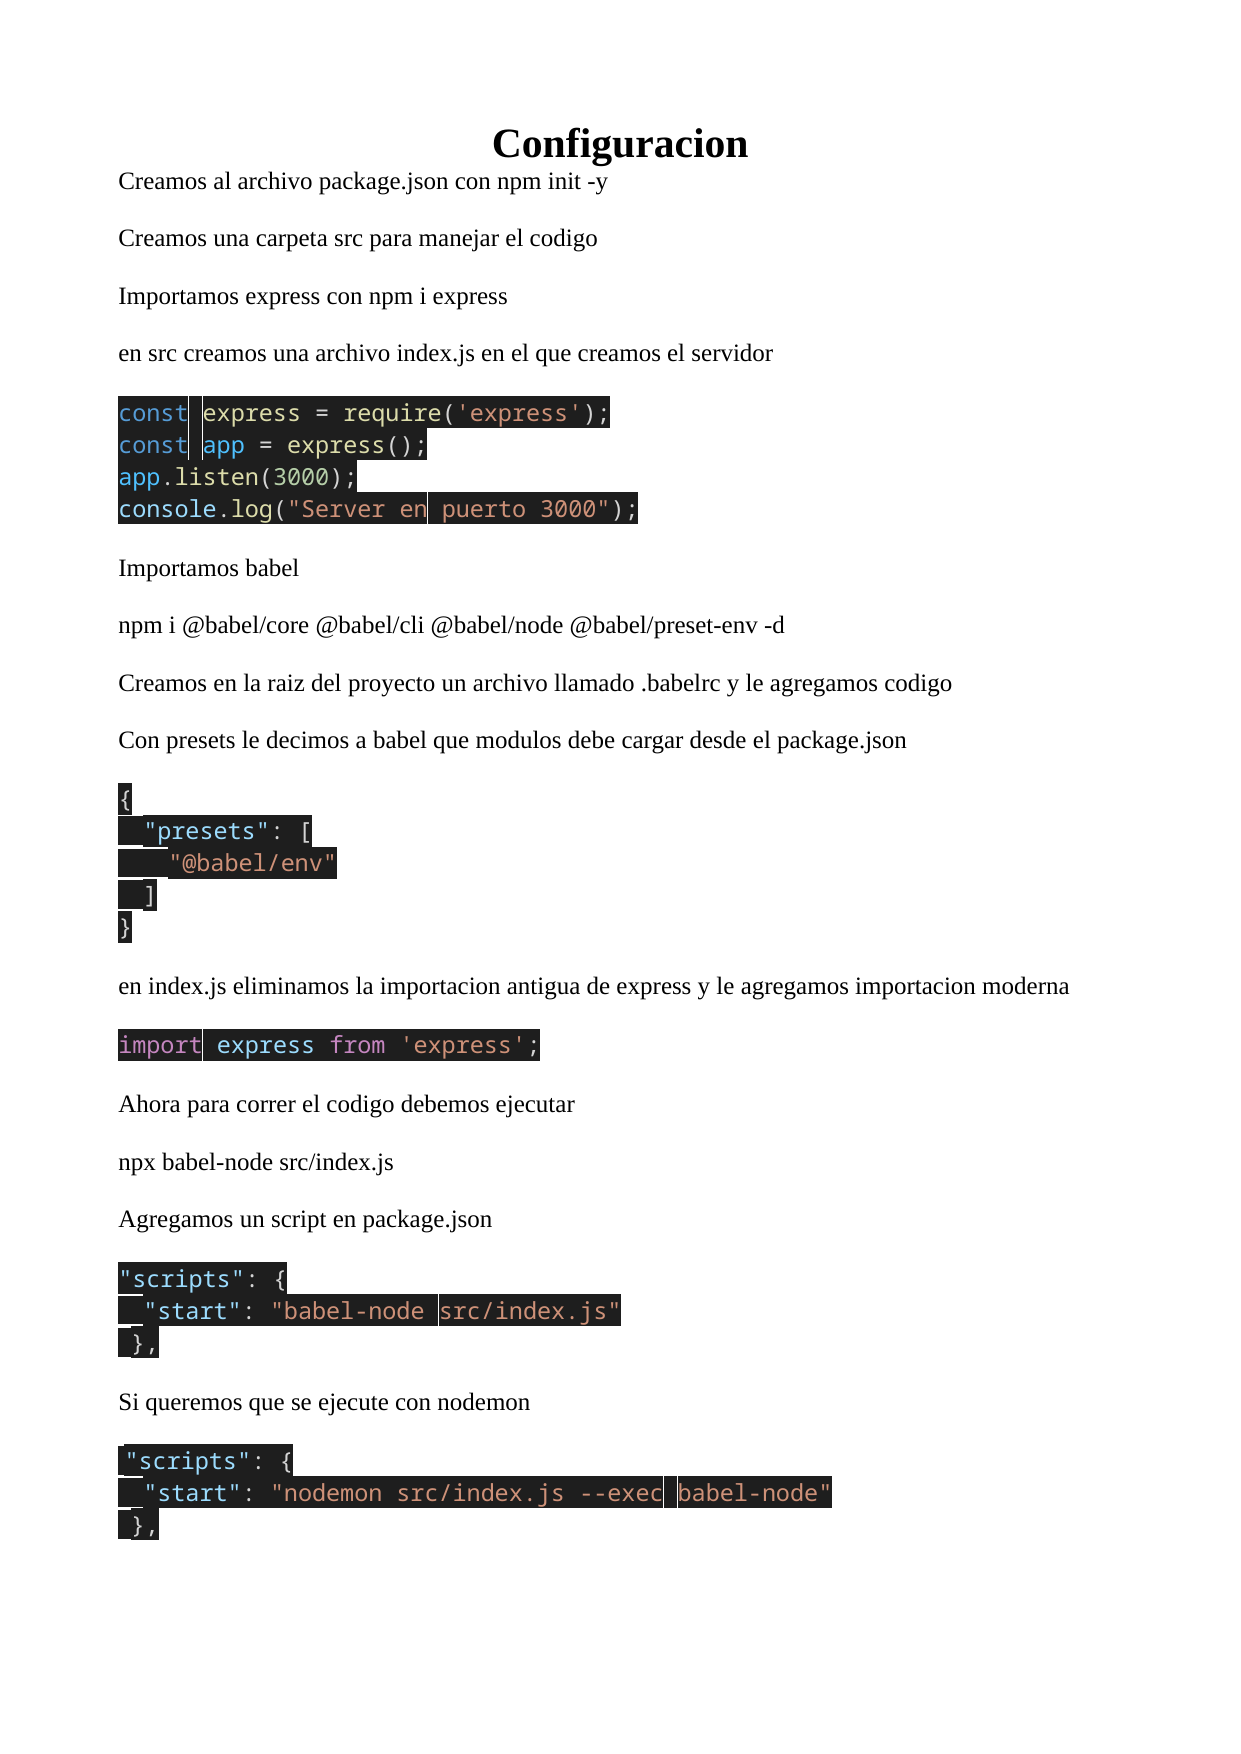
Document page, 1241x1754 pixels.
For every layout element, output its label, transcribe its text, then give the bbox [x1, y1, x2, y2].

text Con presets le decimos a babel que modulos debe cargar desde el package.json [118, 725, 1122, 754]
text const app = express(); [118, 428, 1122, 460]
text app.listen(3000); [118, 460, 1122, 492]
text "scripts": { [118, 1262, 1122, 1294]
text Importamos babel [118, 553, 1122, 581]
text "start": "nodemon src/index.js --exec babel-node" [118, 1476, 1122, 1508]
text }, [118, 1326, 1122, 1358]
text "scripts": { [118, 1444, 1122, 1476]
text "start": "babel-node src/index.js" [118, 1294, 1122, 1326]
text Creamos en la raiz del proyecto un archivo llamado .babelrc y le agregamos codigo [118, 668, 1122, 696]
text "@babel/env" [118, 847, 1122, 879]
text }, [118, 1508, 1122, 1540]
text import express from 'express'; [118, 1029, 1122, 1061]
text console.log("Server en puerto 3000"); [118, 492, 1122, 524]
text npx babel-node src/index.js [118, 1147, 1122, 1176]
text Si queremos que se ejecute con nodemon [118, 1387, 1122, 1416]
text const express = require('express'); [118, 396, 1122, 428]
text Configuracion [118, 118, 1122, 166]
text "presets": [ [118, 815, 1122, 847]
text } [118, 911, 1122, 943]
text Creamos una carpeta src para manejar el codigo [118, 223, 1122, 252]
text en index.js eliminamos la importacion antigua de express y le agregamos importacion moderna [118, 971, 1122, 1000]
text Agregamos un script en package.json [118, 1204, 1122, 1233]
text Importamos express con npm i express [118, 281, 1122, 310]
text ] [118, 879, 1122, 911]
text Creamos al archivo package.json con npm init -y [118, 166, 1122, 195]
text npm i @babel/core @babel/cli @babel/node @babel/preset-env -d [118, 610, 1122, 639]
text Ahora para correr el codigo debemos ejecutar [118, 1089, 1122, 1118]
text { [118, 783, 1122, 815]
text en src creamos una archivo index.js en el que creamos el servidor [118, 338, 1122, 367]
